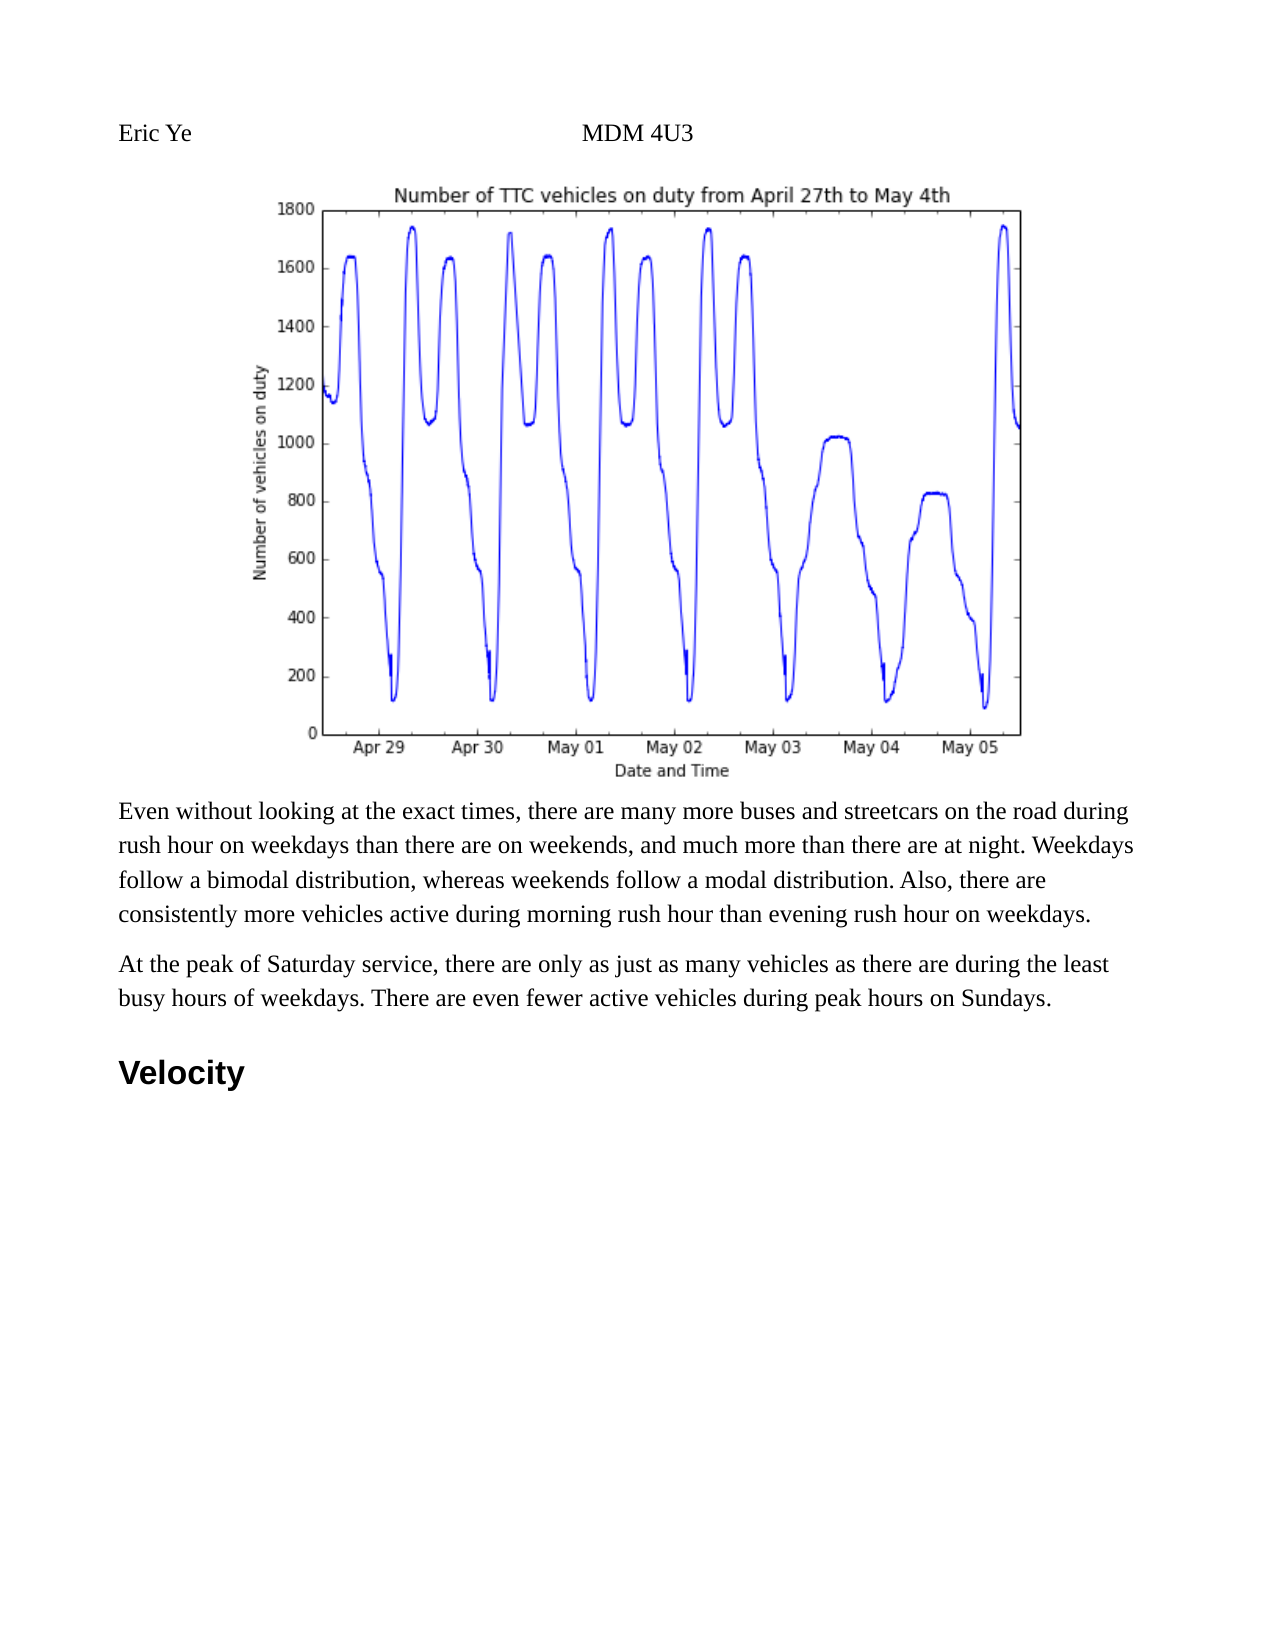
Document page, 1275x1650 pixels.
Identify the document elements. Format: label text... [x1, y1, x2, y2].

text At the peak of Saturday service, there are only as just as many vehicles as there are during the least busy hours of weekdays. There are even fewer active vehicles during peak hours on Sundays. [118, 949, 1157, 1012]
text Even without looking at the exact times, there are many more buses and streetcars on the road during rush hour on weekdays than there are on weekends, and much more than there are at night. Weekdays follow a bimodal distribution, whereas weekends follow a modal distribution. Also, there are consistently more vehicles active during morning rush hour than evening rush hour on weekdays. [118, 176, 1157, 928]
subtitle Velocity [118, 1053, 1157, 1092]
picture [244, 176, 1031, 791]
